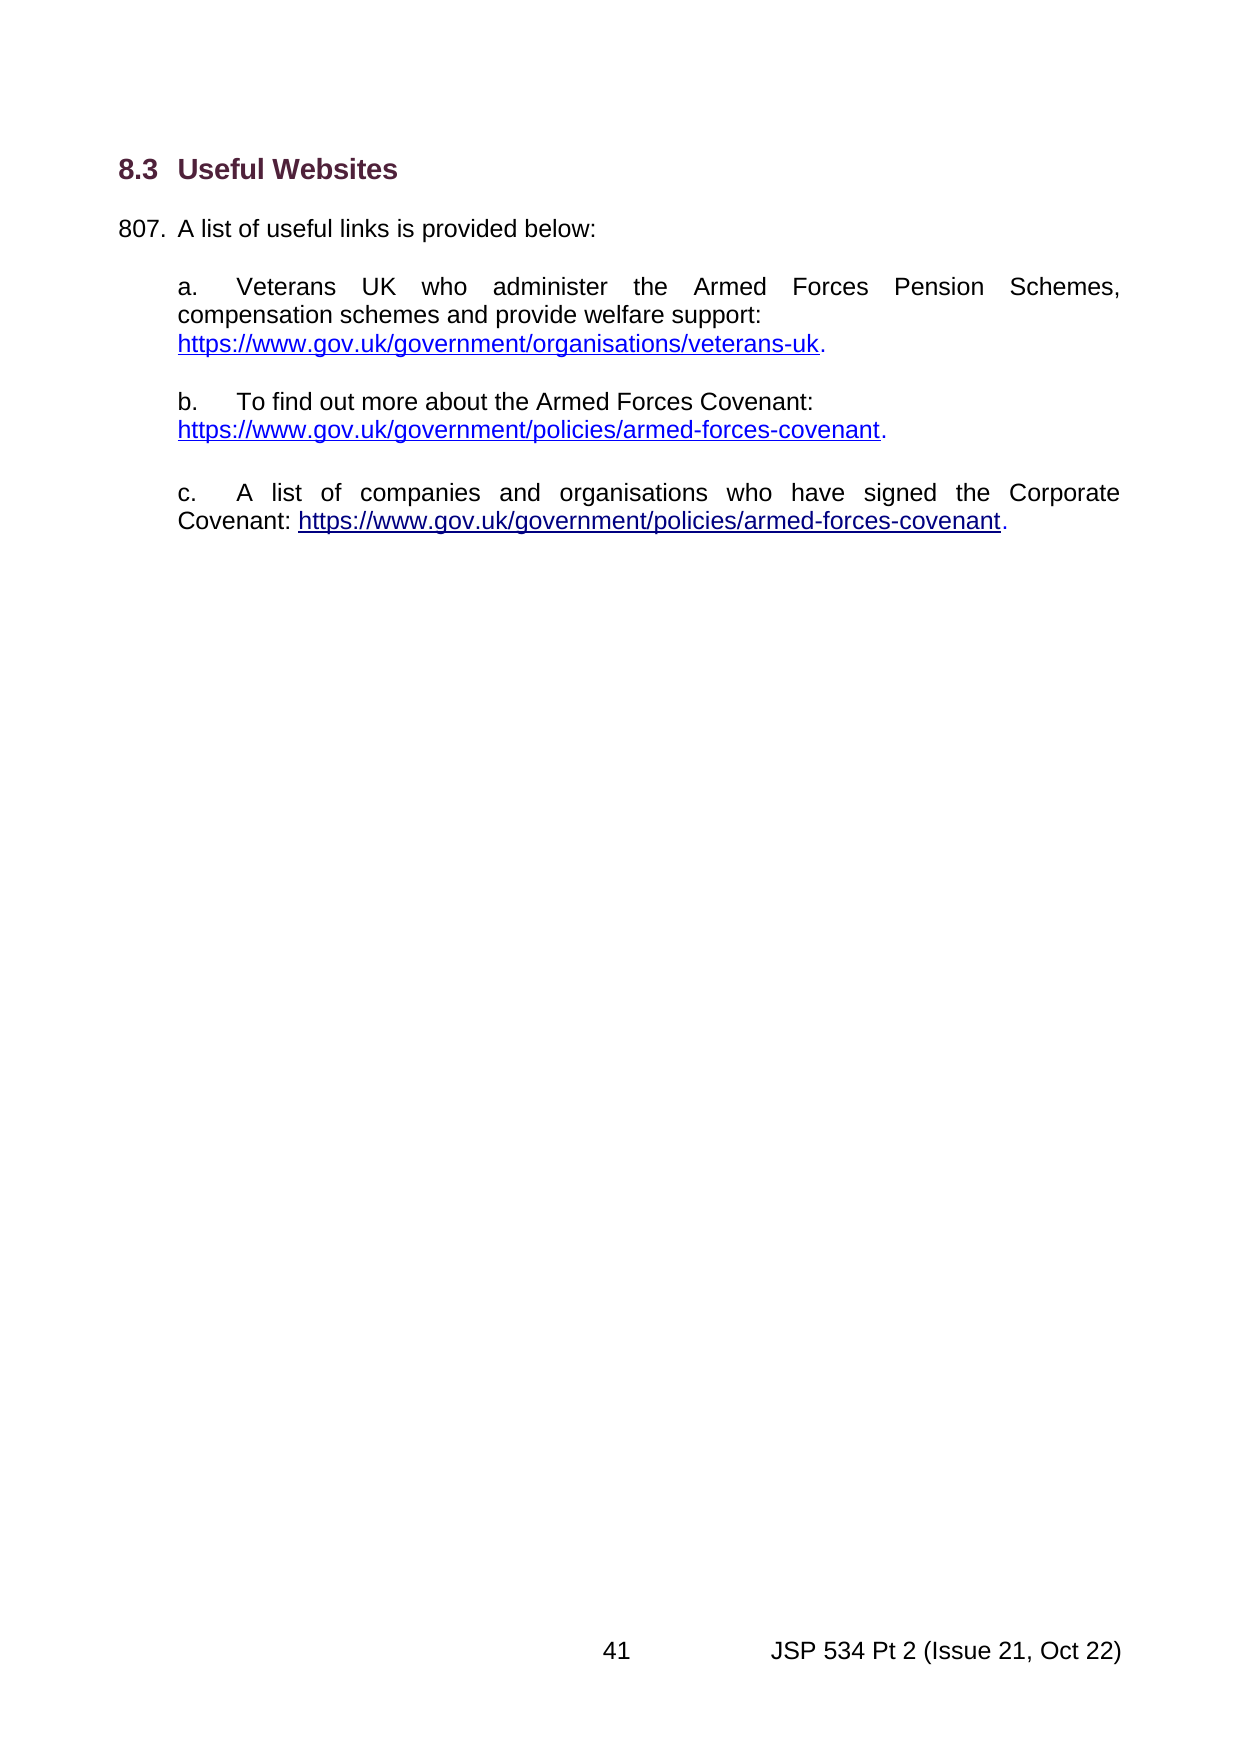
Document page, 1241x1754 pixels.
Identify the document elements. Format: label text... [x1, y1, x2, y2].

list https://www.gov.uk/government/organisations/veterans-uk. [177, 329, 1122, 358]
list Veterans UK who administer the Armed Forces Pension Schemes, compensation schemes and provide welfare support: [177, 271, 1122, 329]
text https://www.gov.uk/government/policies/armed-forces-covenant. [177, 415, 1122, 444]
list A list of companies and organisations who have signed the Corporate Covenant: https://www.gov.uk/government/policies/armed-forces-covenant. [177, 477, 1122, 535]
list To find out more about the Armed Forces Covenant: [177, 386, 1122, 415]
list A list of useful links is provided below: [118, 214, 1122, 243]
subtitle 8.3 Useful Websites [118, 152, 1122, 185]
